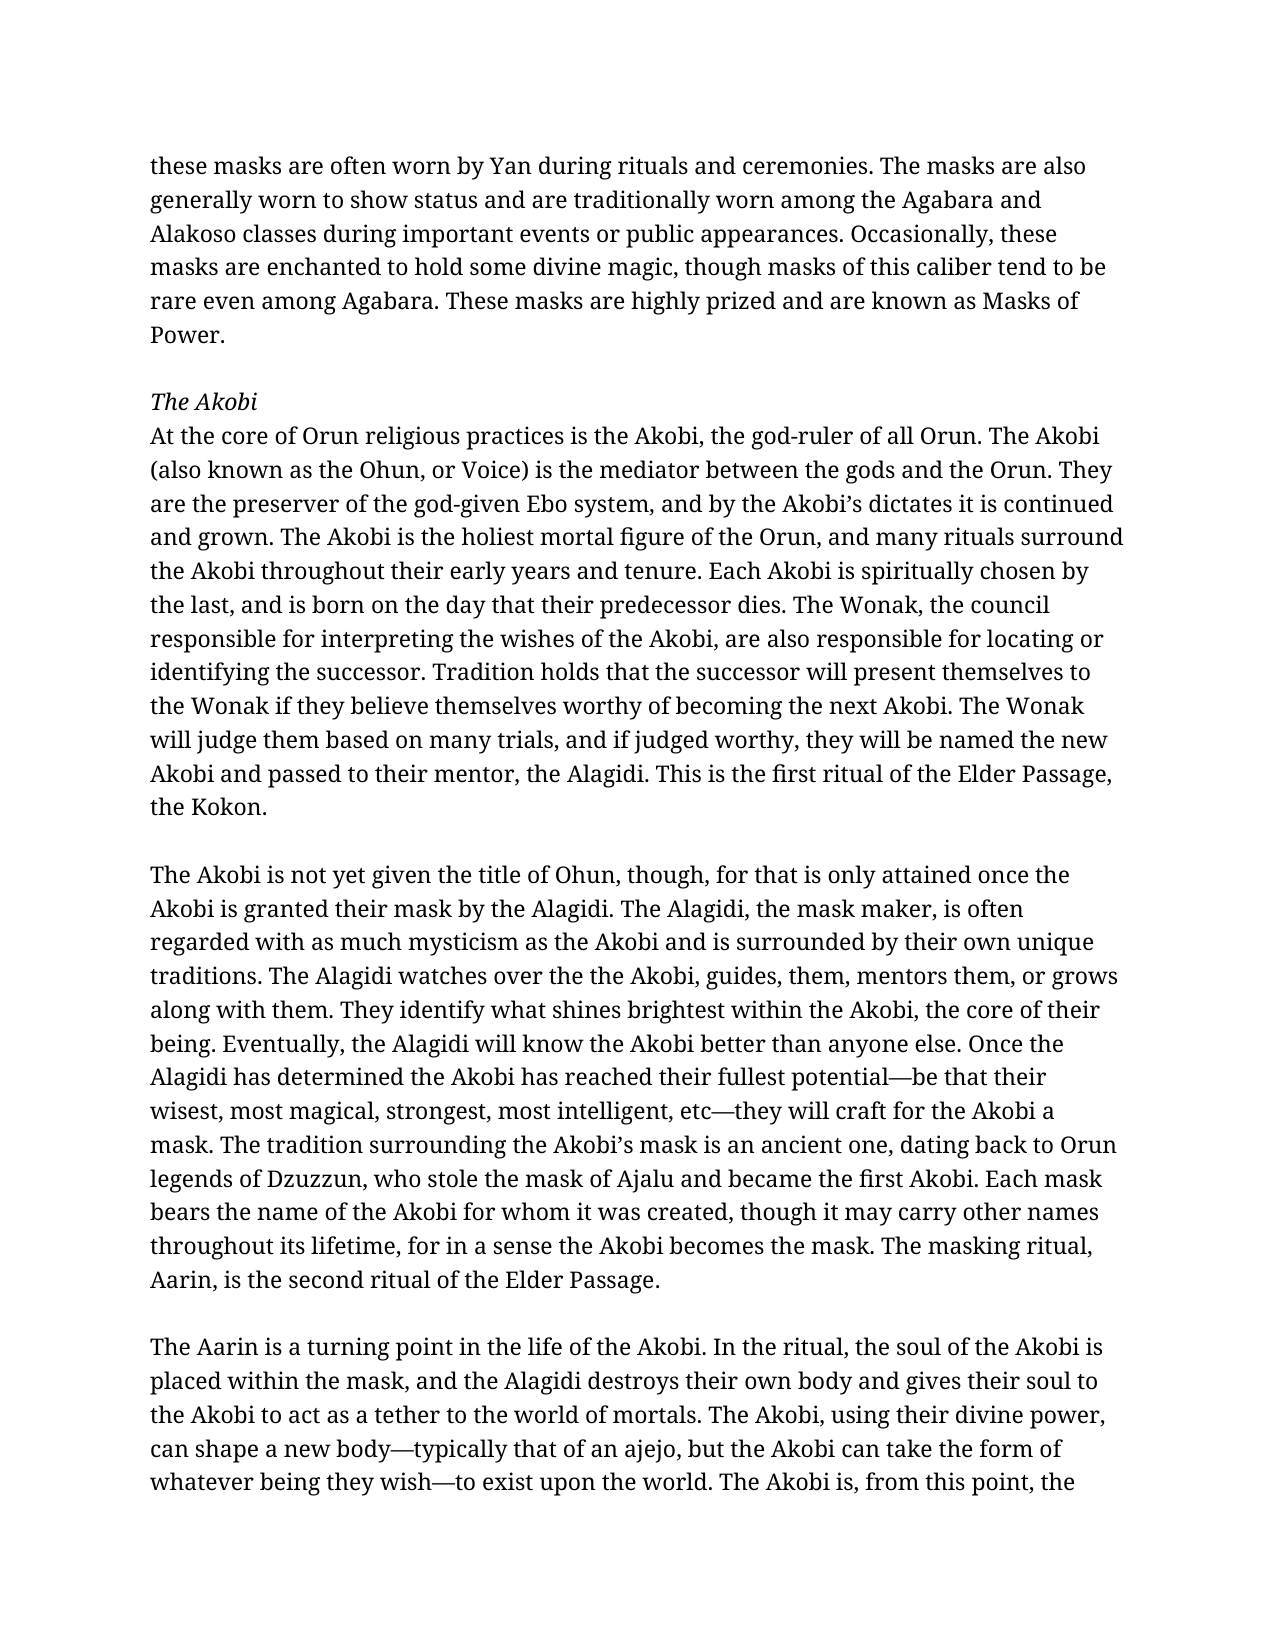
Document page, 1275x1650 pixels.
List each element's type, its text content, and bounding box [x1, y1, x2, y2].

text At the core of Orun religious practices is the Akobi, the god-ruler of all Orun. The Akobi (also known as the Ohun, or Voice) is the mediator between the gods and the Orun. They are the preserver of the god-given Ebo system, and by the Akobi’s dictates it is continued and grown. The Akobi is the holiest mortal figure of the Orun, and many rituals surround the Akobi throughout their early years and tenure. Each Akobi is spiritually chosen by the last, and is born on the day that their predecessor dies. The Wonak, the council responsible for interpreting the wishes of the Akobi, are also responsible for locating or identifying the successor. Tradition holds that the successor will present themselves to the Wonak if they believe themselves worthy of becoming the next Akobi. The Wonak will judge them based on many trials, and if judged worthy, they will be named the new Akobi and passed to their mentor, the Alagidi. This is the first ritual of the Elder Passage, the Kokon. [150, 420, 1125, 822]
text The Akobi [150, 386, 1125, 417]
text The Akobi is not yet given the title of Ohun, though, for that is only attained once the Akobi is granted their mask by the Alagidi. The Alagidi, the mask maker, is often regarded with as much mysticism as the Akobi and is surrounded by their own unique traditions. The Alagidi watches over the the Akobi, guides, them, mentors them, or grows along with them. They identify what shines brightest within the Akobi, the core of their being. Eventually, the Alagidi will know the Akobi better than anyone else. Once the Alagidi has determined the Akobi has reached their fullest potential—be that their wisest, most magical, strongest, most intelligent, etc—they will craft for the Akobi a mask. The tradition surrounding the Akobi’s mask is an ancient one, dating back to Orun legends of Dzuzzun, who stole the mask of Ajalu and became the first Akobi. Each mask bears the name of the Akobi for whom it was created, though it may carry other names throughout its lifetime, for in a sense the Akobi becomes the mask. The masking ritual, Aarin, is the second ritual of the Elder Passage. [150, 859, 1125, 1295]
text these masks are often worn by Yan during rituals and ceremonies. The masks are also generally worn to show status and are traditionally worn among the Agabara and Alakoso classes during important events or public appearances. Occasionally, these masks are enchanted to hold some divine magic, though masks of this caliber tend to be rare even among Agabara. These masks are highly prized and are known as Masks of Power. [150, 150, 1125, 350]
text The Aarin is a turning point in the life of the Akobi. In the ritual, the soul of the Akobi is placed within the mask, and the Alagidi destroys their own body and gives their soul to the Akobi to act as a tether to the world of mortals. The Akobi, using their divine power, can shape a new body—typically that of an ajejo, but the Akobi can take the form of whatever being they wish—to exist upon the world. The Akobi is, from this point, the [150, 1331, 1125, 1497]
